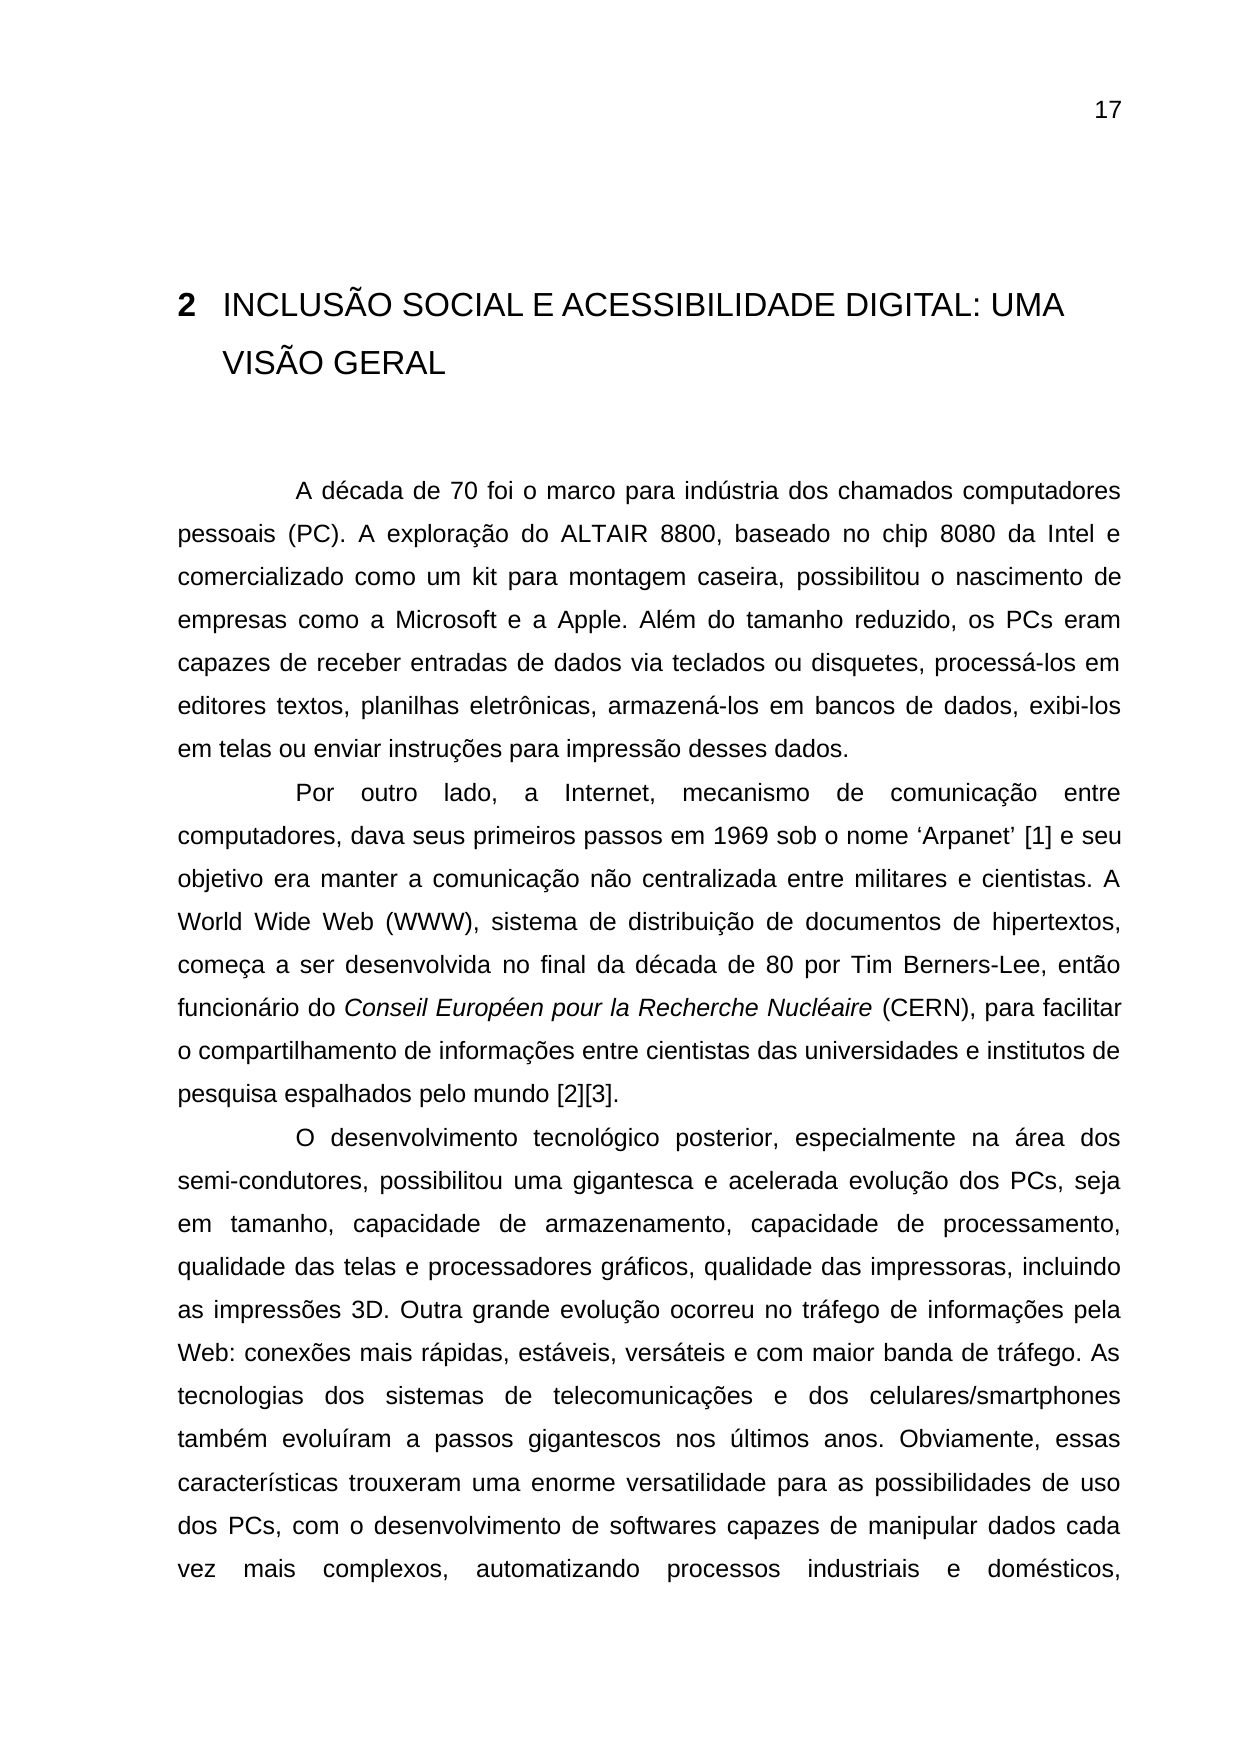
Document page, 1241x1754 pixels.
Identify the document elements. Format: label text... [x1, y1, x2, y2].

text A década de 70 foi o marco para indústria dos chamados computadores pessoais (PC). A exploração do ALTAIR 8800, baseado no chip 8080 da Intel e comercializado como um kit para montagem caseira, possibilitou o nascimento de empresas como a Microsoft e a Apple. Além do tamanho reduzido, os PCs eram capazes de receber entradas de dados via teclados ou disquetes, processá-los em editores textos, planilhas eletrônicas, armazená-los em bancos de dados, exibi-los em telas ou enviar instruções para impressão desses dados. [177, 476, 1122, 763]
text Por outro lado, a Internet, mecanismo de comunicação entre computadores, dava seus primeiros passos em 1969 sob o nome ‘Arpanet’ [1] e seu objetivo era manter a comunicação não centralizada entre militares e cientistas. A World Wide Web (WWW), sistema de distribuição de documentos de hipertextos, começa a ser desenvolvida no final da década de 80 por Tim Berners-Lee, então funcionário do Conseil Européen pour la Recherche Nucléaire (CERN), para facilitar o compartilhamento de informações entre cientistas das universidades e institutos de pesquisa espalhados pelo mundo [2][3]. [177, 778, 1122, 1108]
subtitle INCLUSÃO SOCIAL E ACESSIBILIDADE DIGITAL: UMA VISÃO GERAL [177, 286, 1122, 382]
text O desenvolvimento tecnológico posterior, especialmente na área dos semi-condutores, possibilitou uma gigantesca e acelerada evolução dos PCs, seja em tamanho, capacidade de armazenamento, capacidade de processamento, qualidade das telas e processadores gráficos, qualidade das impressoras, incluindo as impressões 3D. Outra grande evolução ocorreu no tráfego de informações pela Web: conexões mais rápidas, estáveis, versáteis e com maior banda de tráfego. As tecnologias dos sistemas de telecomunicações e dos celulares/smartphones também evoluíram a passos gigantescos nos últimos anos. Obviamente, essas características trouxeram uma enorme versatilidade para as possibilidades de uso dos PCs, com o desenvolvimento de softwares capazes de manipular dados cada vez mais complexos, automatizando processos industriais e domésticos, [177, 1123, 1122, 1583]
